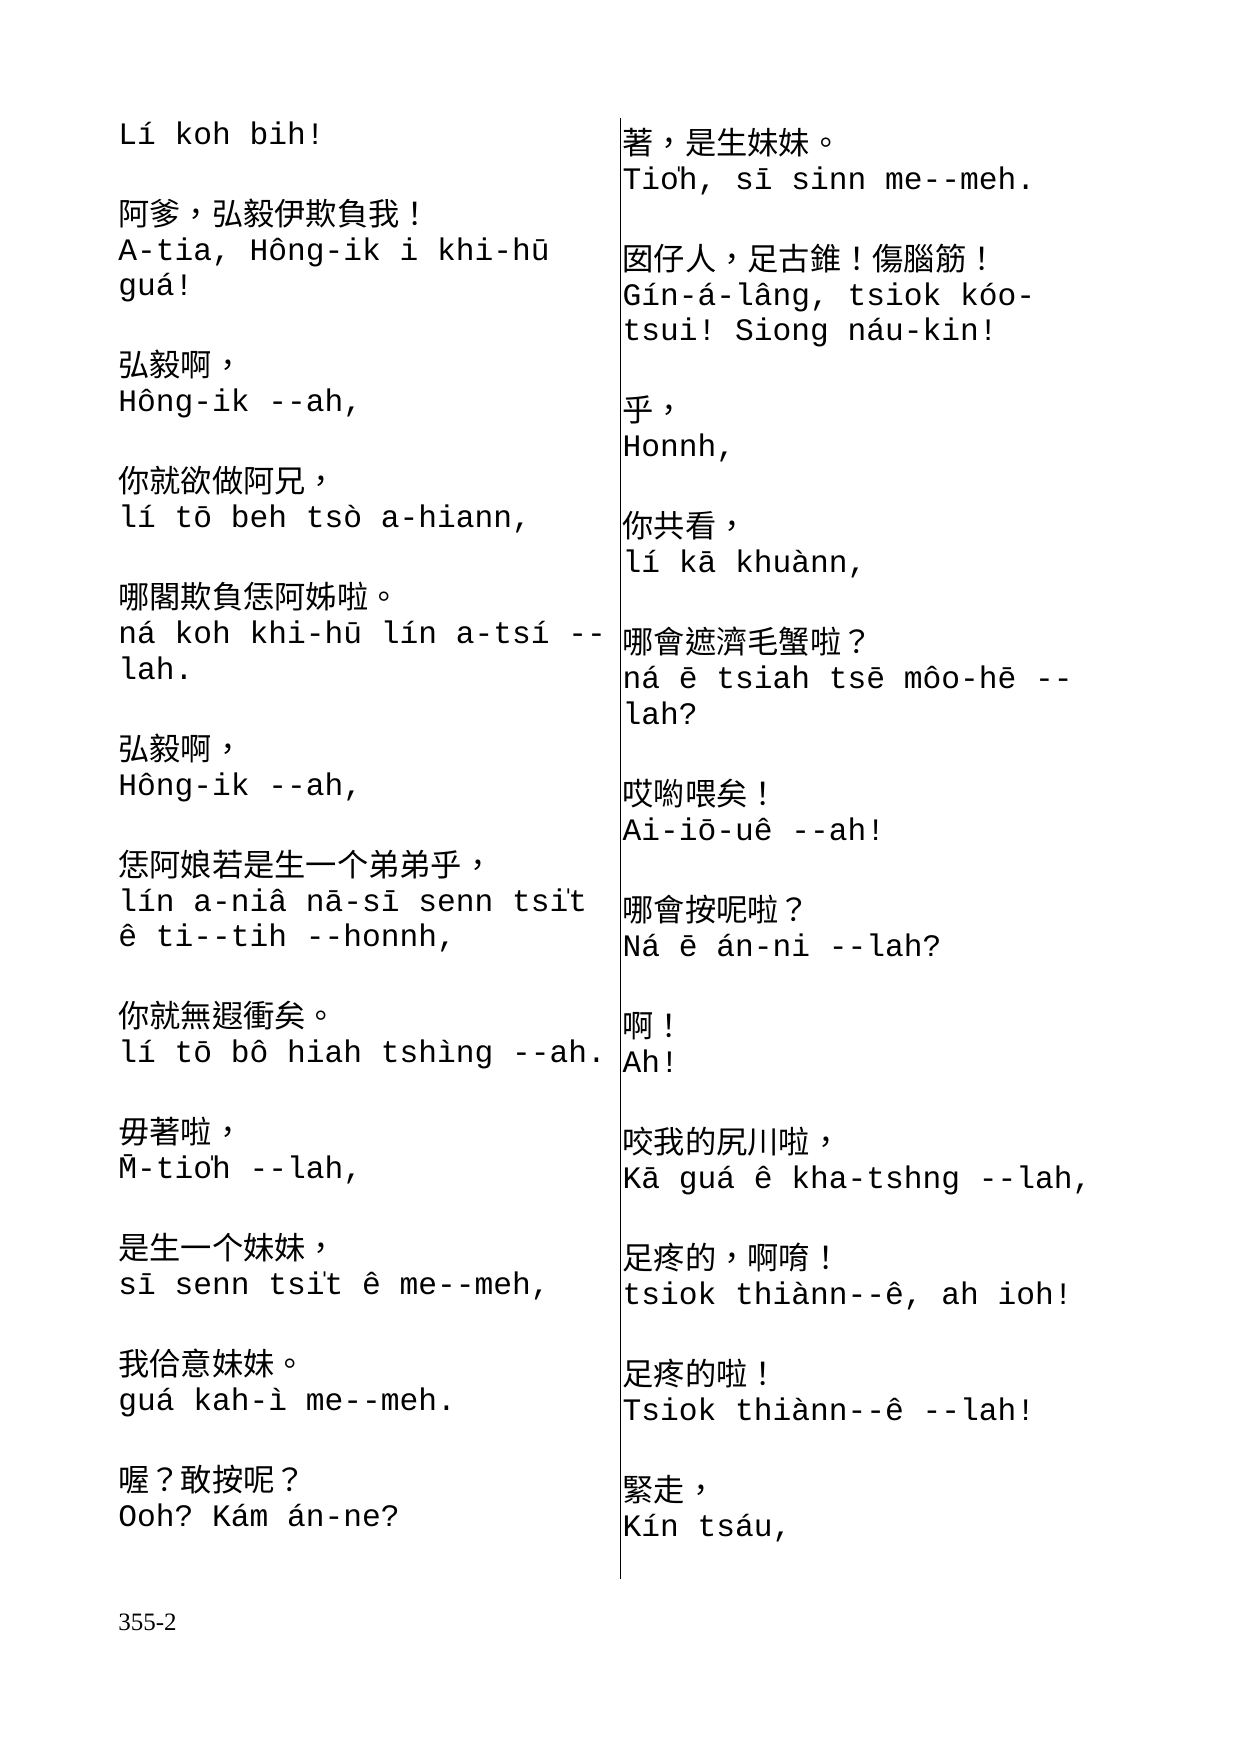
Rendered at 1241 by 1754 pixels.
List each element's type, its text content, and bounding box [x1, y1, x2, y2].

text 我佮意妹妹。 [118, 1339, 618, 1385]
text lí tō bô hiah tshìng --ah. [118, 1037, 618, 1072]
text sī senn tsi̍t ê me--meh, [118, 1269, 618, 1304]
text lí tō beh tsò a-hiann, [118, 502, 618, 537]
text 著，是生妹妹。 [622, 118, 1122, 163]
text 毋著啦， [118, 1107, 618, 1153]
text 你就無遐衝矣。 [118, 991, 618, 1037]
text 緊走， [622, 1465, 1122, 1511]
text Ooh? Kám án-ne? [118, 1501, 618, 1536]
text 囡仔人，足古錐！傷腦筋！ [622, 234, 1122, 279]
text 啊！ [622, 1001, 1122, 1046]
text Tio̍h, sī sinn me--meh. [622, 163, 1122, 199]
text 足疼的，啊唷！ [622, 1233, 1122, 1278]
text Tsiok thiànn--ê --lah! [622, 1394, 1122, 1430]
text 喔？敢按呢？ [118, 1456, 618, 1501]
text ná ē tsiah tsē môo-hē --lah? [622, 663, 1122, 734]
text M̄-tio̍h --lah, [118, 1153, 618, 1188]
text 你共看， [622, 502, 1122, 547]
text 恁阿娘若是生一个弟弟乎， [118, 840, 618, 885]
text Ná ē án-ni --lah? [622, 930, 1122, 966]
text 弘毅啊， [118, 340, 618, 386]
text Ah! [622, 1046, 1122, 1082]
text ná koh khi-hū lín a-tsí --lah. [118, 618, 618, 688]
text 足疼的啦！ [622, 1349, 1122, 1394]
text 哪會按呢啦？ [622, 885, 1122, 930]
text Kín tsáu, [622, 1511, 1122, 1546]
text Lí koh bih! [118, 118, 618, 153]
text Hông-ik --ah, [118, 769, 618, 804]
text tsiok thiànn--ê, ah ioh! [622, 1278, 1122, 1314]
text 哪會遮濟毛蟹啦？ [622, 618, 1122, 663]
text Ai-iō-uê --ah! [622, 814, 1122, 850]
text 是生一个妹妹， [118, 1223, 618, 1269]
text lí kā khuànn, [622, 547, 1122, 582]
text lín a-niâ nā-sī senn tsi̍t ê ti--tih --honnh, [118, 885, 618, 956]
text Gín-á-lâng, tsiok kóo-tsui! Siong náu-kin! [622, 279, 1122, 350]
text Kā guá ê kha-tshng --lah, [622, 1162, 1122, 1198]
text 阿爹，弘毅伊欺負我！ [118, 189, 618, 234]
text 哎喲喂矣！ [622, 769, 1122, 814]
text Honnh, [622, 431, 1122, 466]
text Hông-ik --ah, [118, 386, 618, 421]
text 弘毅啊， [118, 724, 618, 769]
text 哪閣欺負恁阿姊啦。 [118, 572, 618, 618]
text 你就欲做阿兄， [118, 456, 618, 502]
text 乎， [622, 386, 1122, 431]
text guá kah-ì me--meh. [118, 1385, 618, 1420]
text A-tia, Hông-ik i khi-hū guá! [118, 234, 618, 305]
text 咬我的尻川啦， [622, 1117, 1122, 1162]
